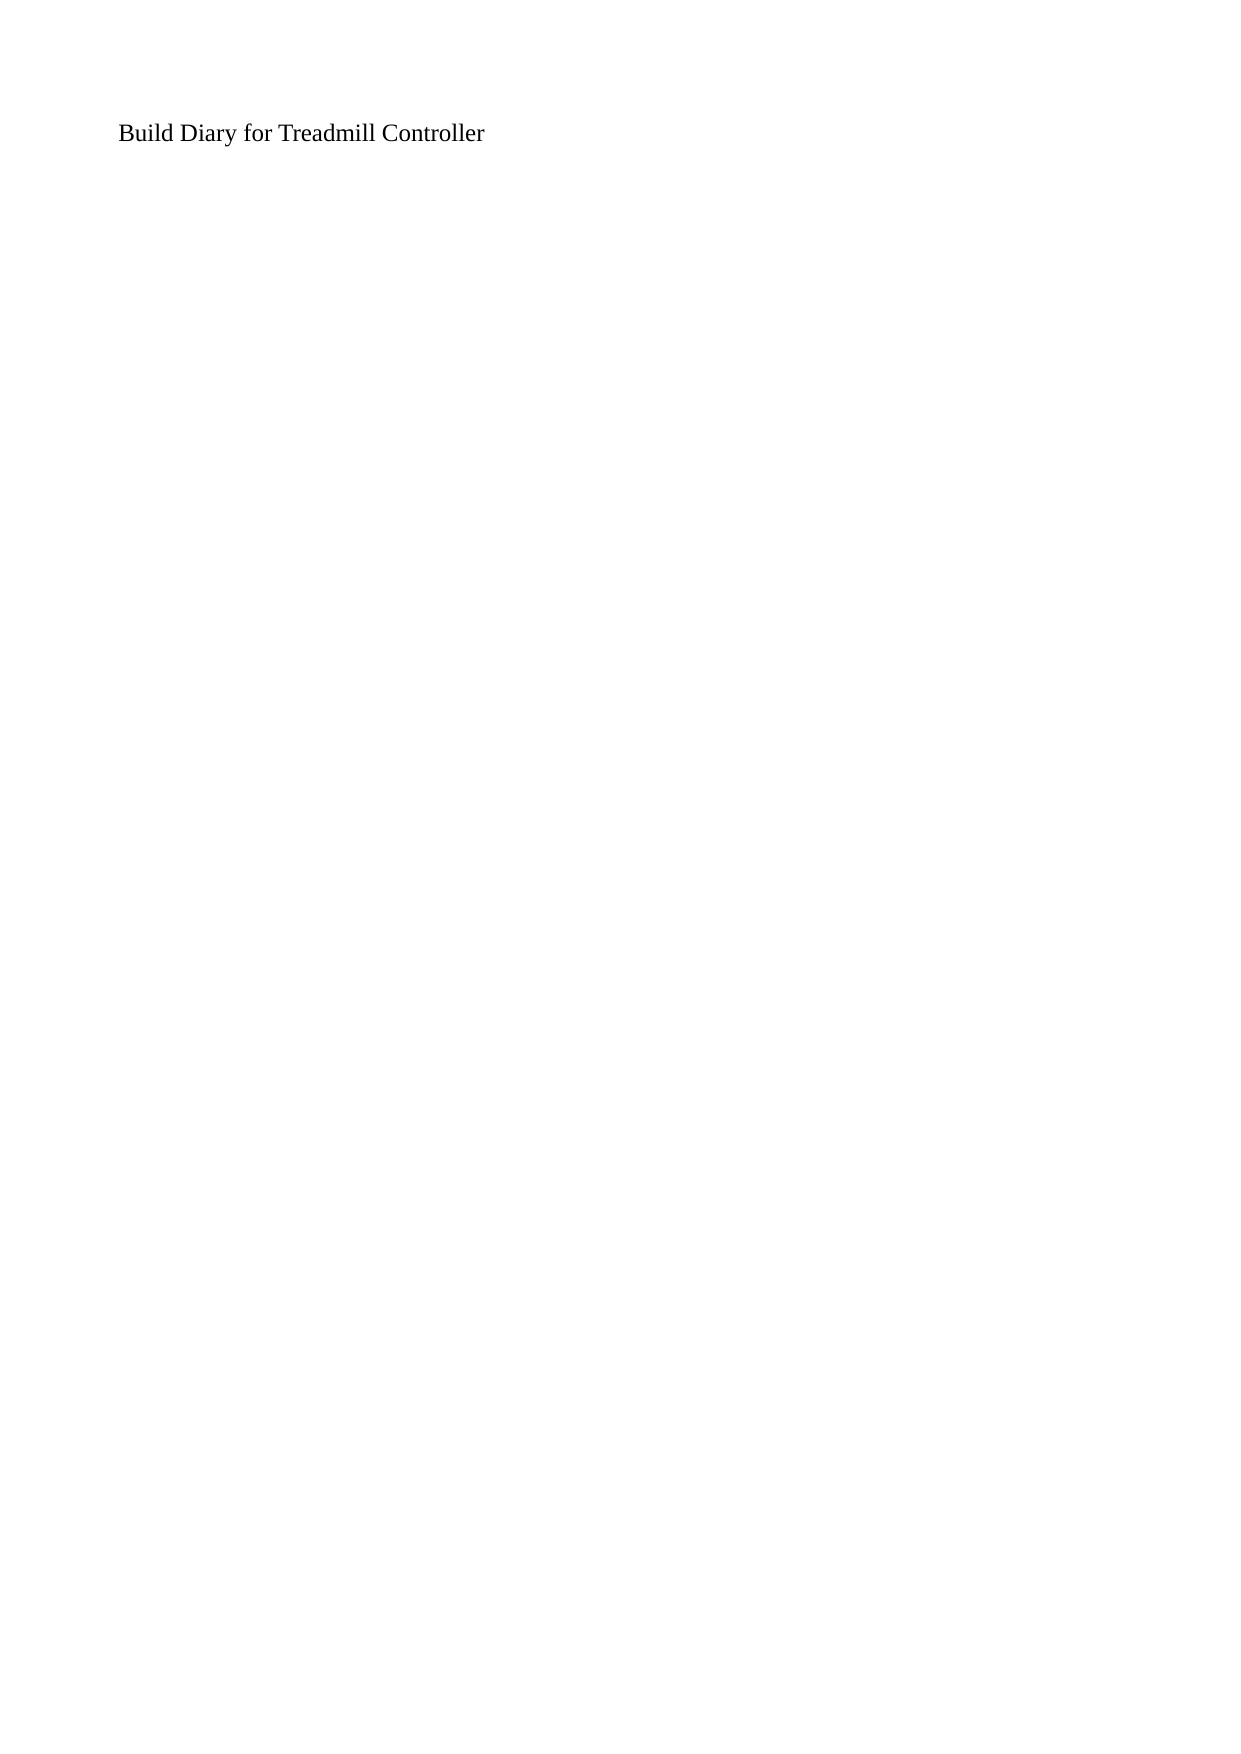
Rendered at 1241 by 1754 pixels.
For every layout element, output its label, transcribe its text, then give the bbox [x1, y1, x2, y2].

text Build Diary for Treadmill Controller [118, 118, 1122, 147]
